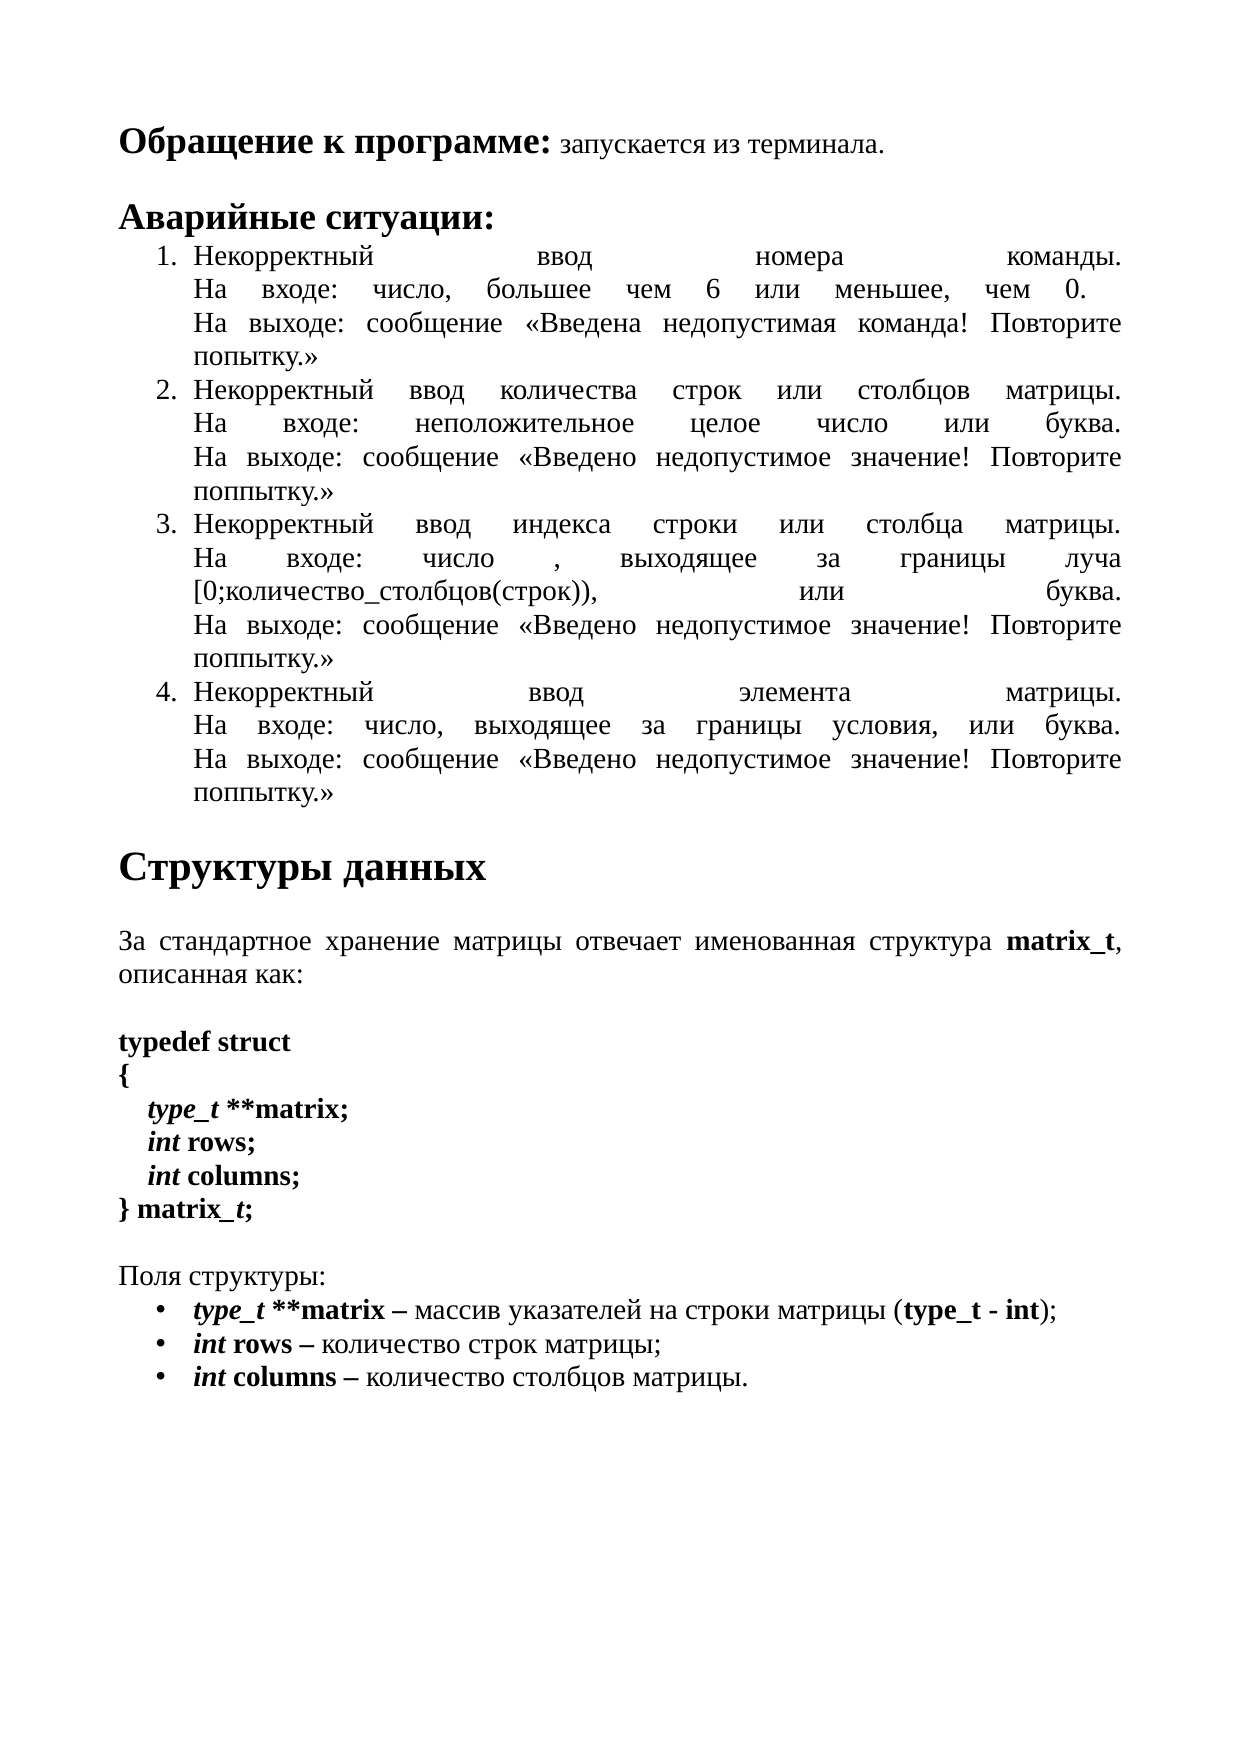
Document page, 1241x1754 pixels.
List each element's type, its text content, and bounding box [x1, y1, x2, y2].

list int columns – количество столбцов матрицы. [156, 1359, 1122, 1393]
list Некорректный ввод количества строк или столбцов матрицы. На входе: неположительное целое число или буква. На выходе: сообщение «Введено недопустимое значение! Повторите поппытку.» [156, 372, 1122, 506]
text Аварийные ситуации: [118, 195, 1122, 238]
text Структуры данных [118, 842, 1122, 889]
text } matrix_t; [118, 1191, 1122, 1225]
text { [118, 1057, 1122, 1091]
list int rows – количество строк матрицы; [156, 1326, 1122, 1359]
list type_t **matrix – массив указателей на строки матрицы (type_t - int); [156, 1292, 1122, 1326]
text type_t **matrix; [118, 1091, 1122, 1124]
text int rows; [118, 1124, 1122, 1158]
text Обращение к программе: запускается из терминала. [118, 118, 1122, 161]
list Некорректный ввод элемента матрицы. На входе: число, выходящее за границы условия, или буква. На выходе: сообщение «Введено недопустимое значение! Повторите поппытку.» [156, 674, 1122, 808]
text За стандартное хранение матрицы отвечает именованная структура matrix_t, описанная как: [118, 923, 1122, 990]
text typedef struct [118, 1024, 1122, 1057]
text int columns; [118, 1158, 1122, 1191]
list Некорректный ввод индекса строки или столбца матрицы. На входе: число , выходящее за границы луча [0;количество_столбцов(строк)), или буква. На выходе: сообщение «Введено недопустимое значение! Повторите поппытку.» [156, 506, 1122, 674]
list Некорректный ввод номера команды. На входе: число, большее чем 6 или меньшее, чем 0. На выходе: сообщение «Введена недопустимая команда! Повторите попытку.» [156, 238, 1122, 372]
text Поля структуры: [118, 1258, 1122, 1292]
